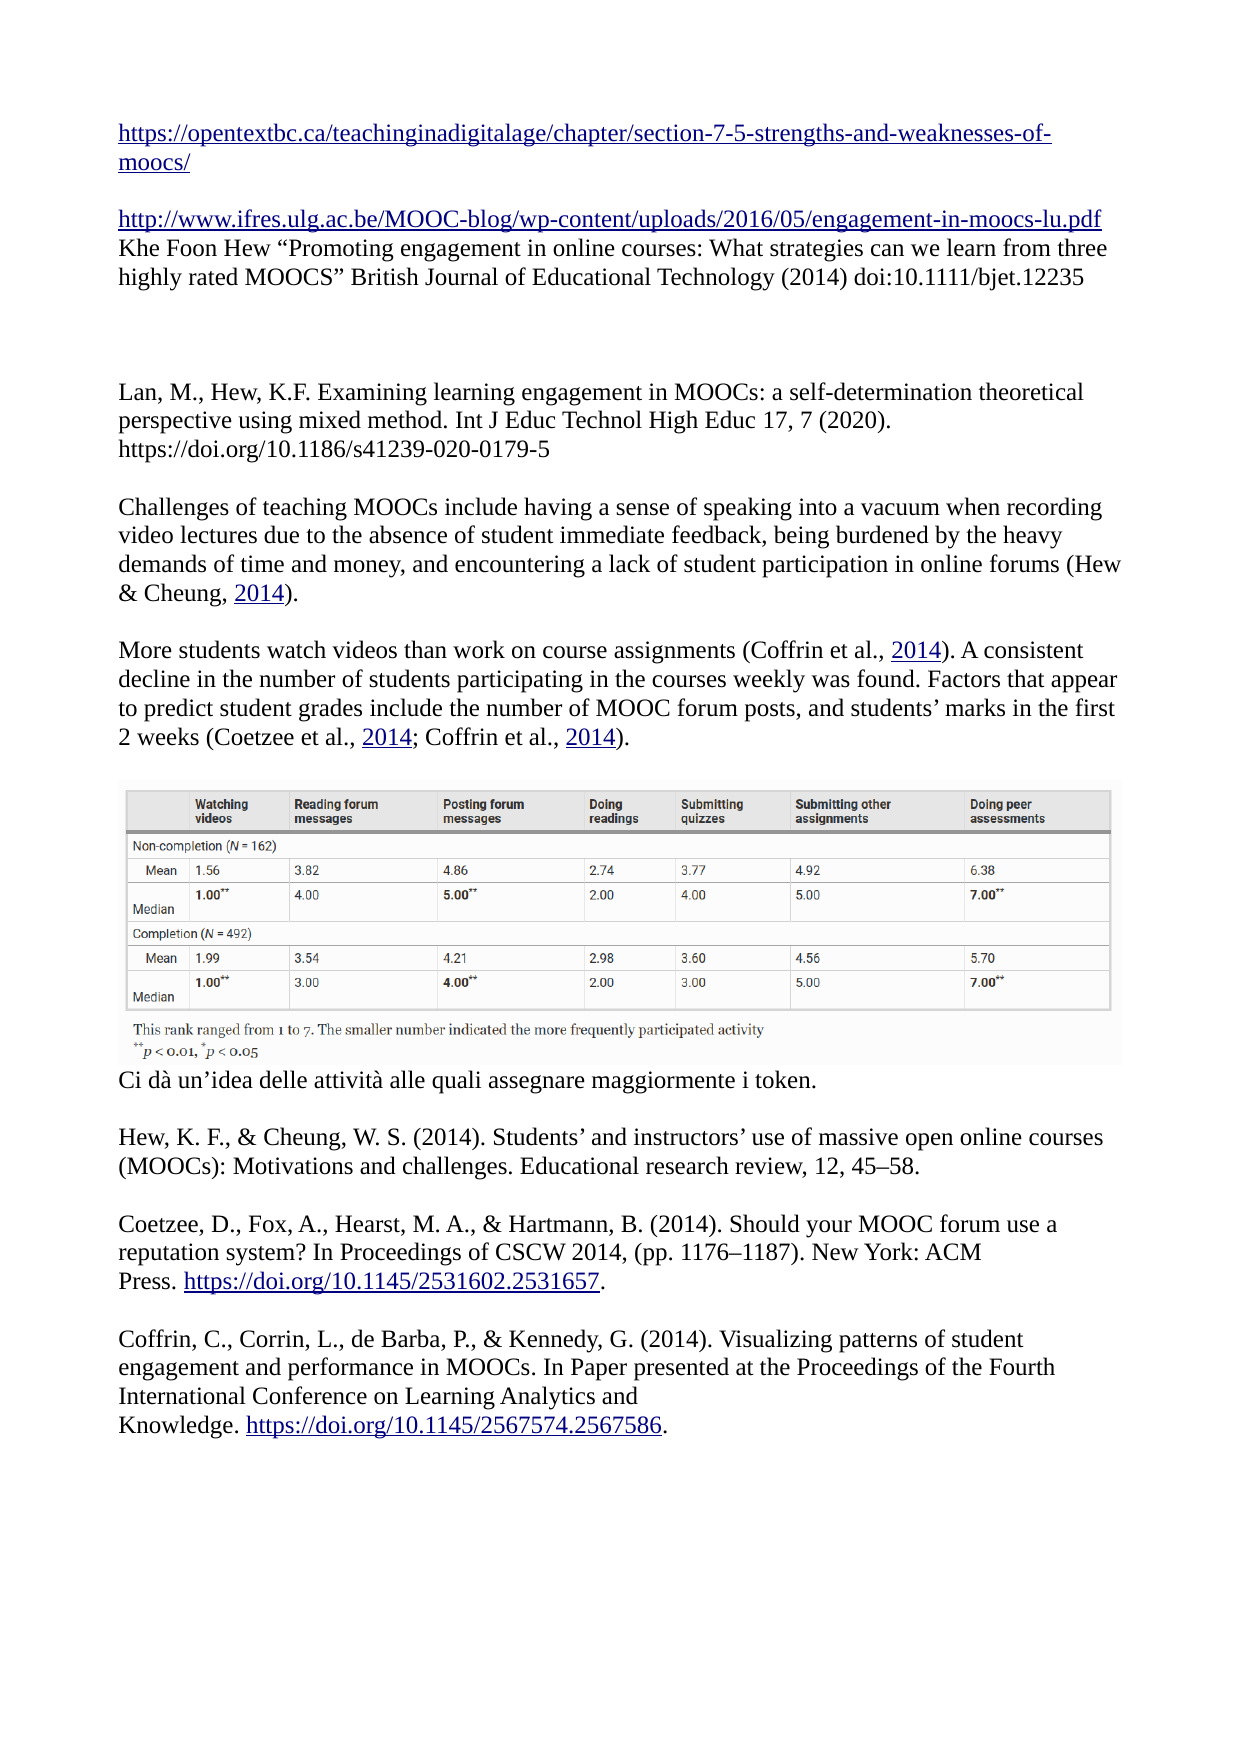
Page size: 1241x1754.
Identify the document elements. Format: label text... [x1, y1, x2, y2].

text Khe Foon Hew “Promoting engagement in online courses: What strategies can we learn from three highly rated MOOCS” British Journal of Educational Technology (2014) doi:10.1111/bjet.12235 [118, 233, 1122, 291]
text Coffrin, C., Corrin, L., de Barba, P., & Kennedy, G. (2014). Visualizing patterns of student engagement and performance in MOOCs. In Paper presented at the Proceedings of the Fourth International Conference on Learning Analytics and Knowledge. https://doi.org/10.1145/2567574.2567586. [118, 1324, 1122, 1439]
text More students watch videos than work on course assignments (Coffrin et al., 2014). A consistent decline in the number of students participating in the courses weekly was found. Factors that appear to predict student grades include the number of MOOC forum posts, and students’ marks in the first 2 weeks (Coetzee et al., 2014; Coffrin et al., 2014). [118, 636, 1122, 751]
text Challenges of teaching MOOCs include having a sense of speaking into a vacuum when recording video lectures due to the absence of student immediate feedback, being burdened by the heavy demands of time and money, and encountering a lack of student participation in online forums (Hew & Cheung, 2014). [118, 492, 1122, 607]
text Ci dà un’idea delle attività alle quali assegnare maggiormente i token. [118, 1065, 1122, 1094]
text Coetzee, D., Fox, A., Hearst, M. A., & Hartmann, B. (2014). Should your MOOC forum use a reputation system? In Proceedings of CSCW 2014, (pp. 1176–1187). New York: ACM Press. https://doi.org/10.1145/2531602.2531657. [118, 1209, 1122, 1295]
text http://www.ifres.ulg.ac.be/MOOC-blog/wp-content/uploads/2016/05/engagement-in-moocs-lu.pdf [118, 204, 1122, 233]
picture [118, 779, 1123, 1065]
text Hew, K. F., & Cheung, W. S. (2014). Students’ and instructors’ use of massive open online courses (MOOCs): Motivations and challenges. Educational research review, 12, 45–58. [118, 1122, 1122, 1180]
text Lan, M., Hew, K.F. Examining learning engagement in MOOCs: a self-determination theoretical perspective using mixed method. Int J Educ Technol High Educ 17, 7 (2020). https://doi.org/10.1186/s41239-020-0179-5 [118, 377, 1122, 463]
text https://opentextbc.ca/teachinginadigitalage/chapter/section-7-5-strengths-and-weaknesses-of-moocs/ [118, 118, 1122, 176]
